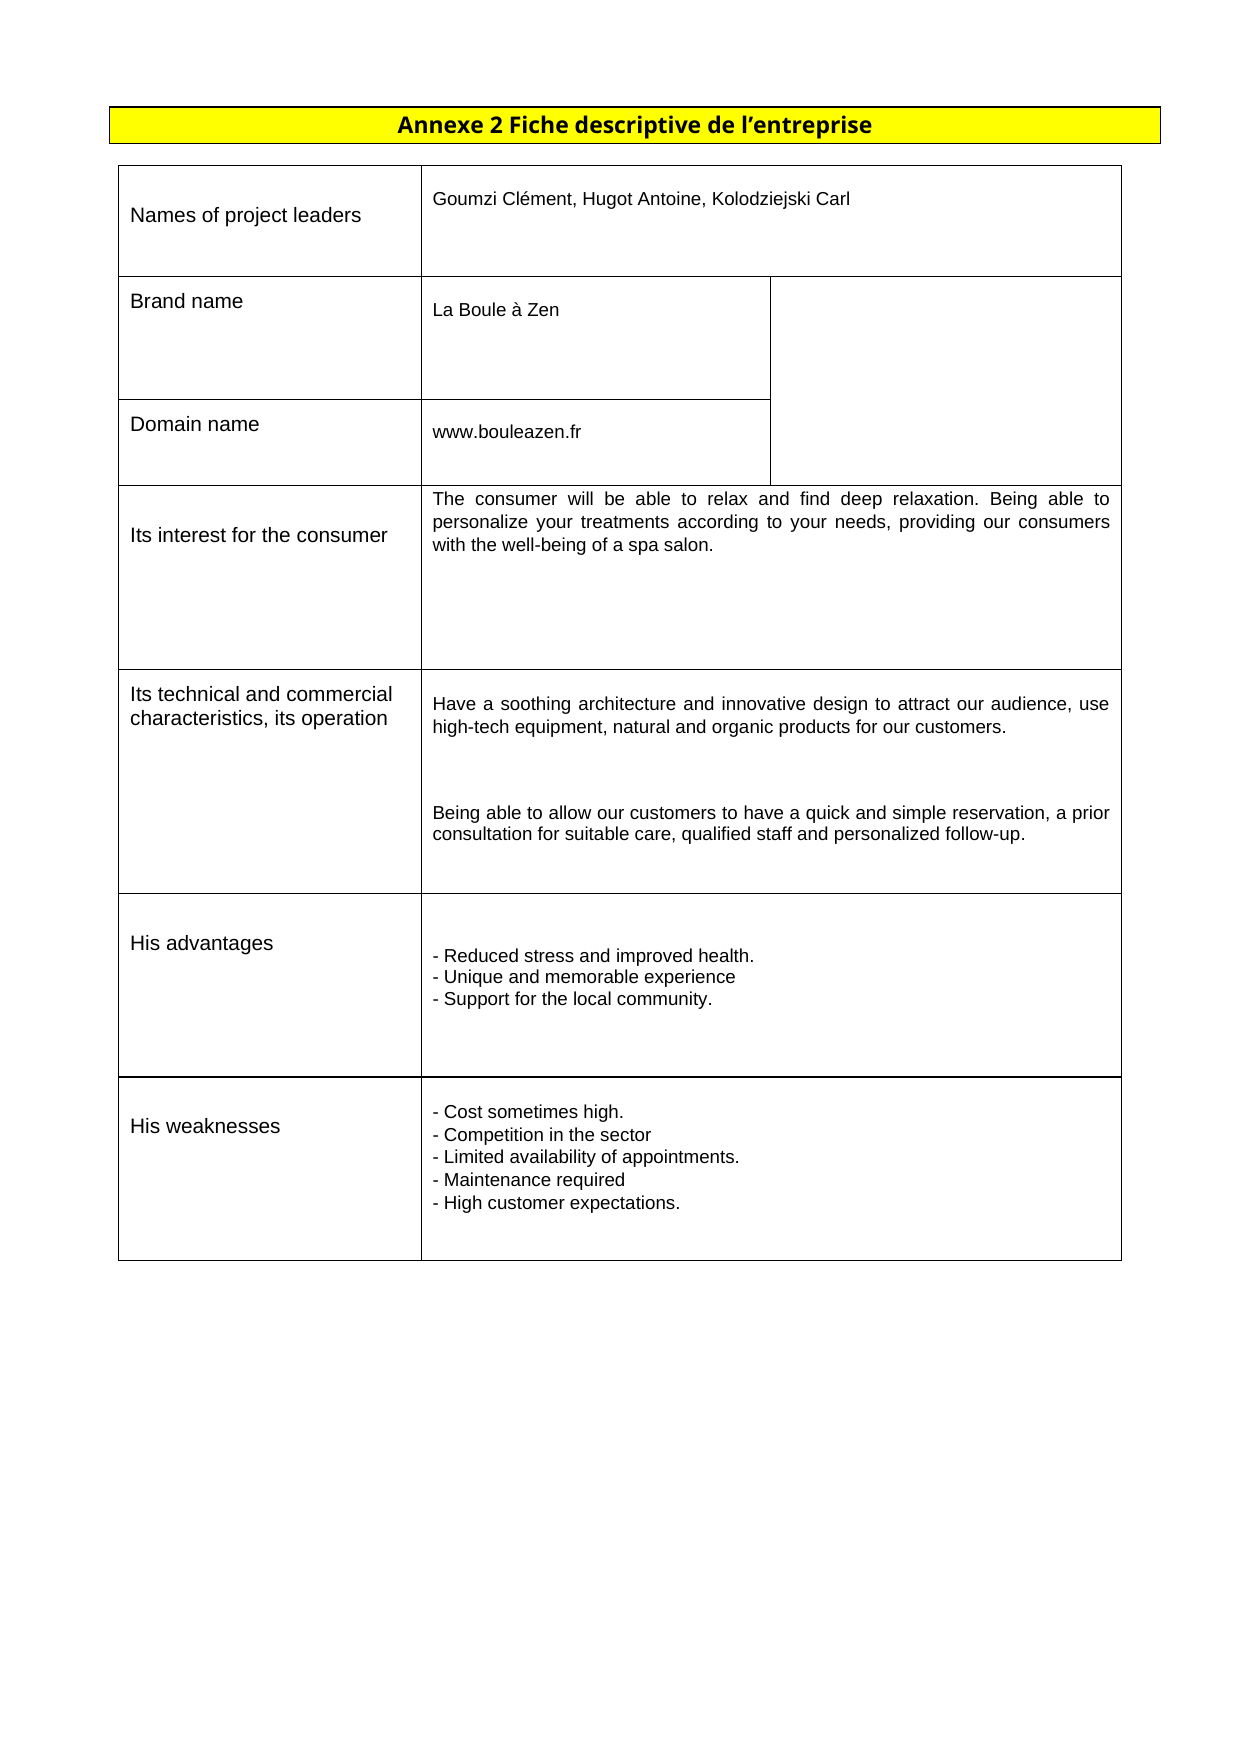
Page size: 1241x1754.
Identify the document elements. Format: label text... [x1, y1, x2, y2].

table_cell The consumer will be able to relax and find deep relaxation. Being able to personalize your treatments according to your needs, providing our consumers with the well-being of a spa salon. [422, 486, 1121, 668]
table_cell His advantages [119, 894, 421, 1076]
table_cell www.bouleazen.fr [422, 400, 770, 485]
table_header Goumzi Clément, Hugot Antoine, Kolodziejski Carl [422, 166, 1121, 276]
table_cell - Cost sometimes high. - Competition in the sector - Limited availability of appointments. - Maintenance required - High customer expectations. [422, 1078, 1121, 1260]
table_header Names of project leaders [119, 166, 421, 276]
table_cell Brand name [119, 277, 421, 399]
table_cell Domain name [119, 400, 421, 485]
table_cell - Reduced stress and improved health. - Unique and memorable experience - Support for the local community. [422, 894, 1121, 1076]
table_cell La Boule à Zen [422, 277, 770, 399]
text Annexe 2 Fiche descriptive de l’entreprise [110, 108, 1160, 143]
table_cell Its interest for the consumer [119, 486, 421, 668]
table_cell His weaknesses [119, 1078, 421, 1260]
table_cell Its technical and commercial characteristics, its operation [119, 670, 421, 893]
table_cell Have a soothing architecture and innovative design to attract our audience, use high-tech equipment, natural and organic products for our customers. Being able to allow our customers to have a quick and simple reservation, a prior consultation for suitable care, qualified staff and personalized follow-up. [422, 670, 1121, 893]
table_cell [771, 277, 1121, 485]
